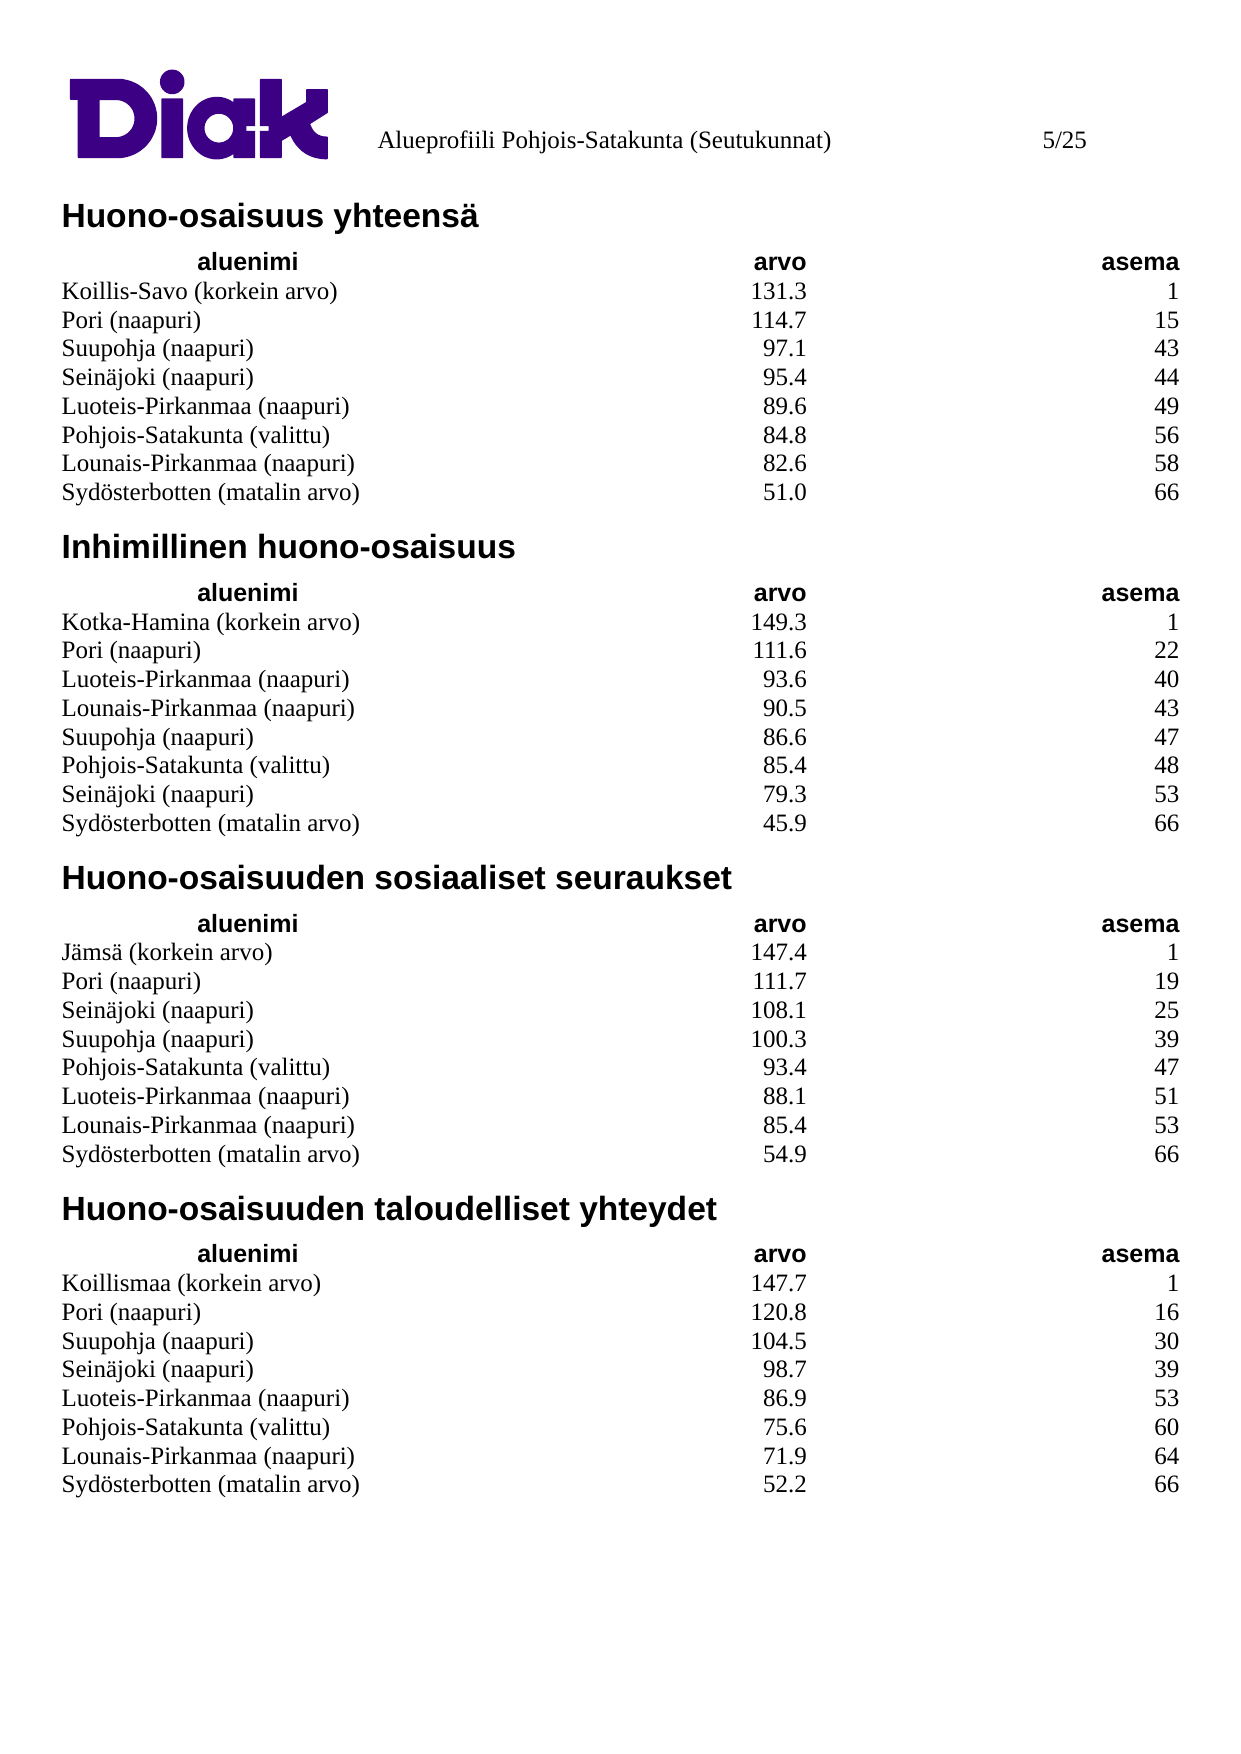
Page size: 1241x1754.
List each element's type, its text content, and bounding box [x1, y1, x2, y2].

table_cell Seinäjoki (naapuri) [61, 1355, 434, 1383]
table_cell Seinäjoki (naapuri) [61, 362, 434, 391]
table_cell 47 [806, 722, 1179, 751]
table_cell 104.5 [434, 1326, 806, 1354]
table_cell 100.3 [434, 1024, 806, 1052]
table_cell 43 [806, 693, 1179, 722]
table_cell Lounais-Pirkanmaa (naapuri) [61, 1441, 434, 1469]
table_cell Koillis-Savo (korkein arvo) [61, 276, 434, 305]
table_cell 51 [806, 1081, 1179, 1110]
table_cell 71.9 [434, 1441, 806, 1469]
table_cell 131.3 [434, 276, 806, 305]
table_cell 147.7 [434, 1268, 806, 1297]
table_cell 86.6 [434, 722, 806, 751]
table_cell 66 [806, 1139, 1179, 1167]
table_cell Luoteis-Pirkanmaa (naapuri) [61, 664, 434, 693]
table_cell Luoteis-Pirkanmaa (naapuri) [61, 391, 434, 420]
table_cell 93.4 [434, 1053, 806, 1081]
table_cell 86.9 [434, 1383, 806, 1412]
table_cell 39 [806, 1355, 1179, 1383]
table_header aluenimi [61, 1240, 434, 1268]
table_header asema [806, 578, 1179, 607]
table_cell Pohjois-Satakunta (valittu) [61, 420, 434, 448]
table_cell Suupohja (naapuri) [61, 334, 434, 362]
table_cell 54.9 [434, 1139, 806, 1167]
table_header asema [806, 1240, 1179, 1268]
table_cell Sydösterbotten (matalin arvo) [61, 1139, 434, 1167]
table_cell 58 [806, 449, 1179, 477]
table_header arvo [434, 909, 806, 937]
subtitle Inhimillinen huono-osaisuus [61, 527, 1179, 566]
table_cell Suupohja (naapuri) [61, 722, 434, 751]
table_cell 111.6 [434, 636, 806, 664]
table_cell Pohjois-Satakunta (valittu) [61, 1412, 434, 1441]
table_header arvo [434, 247, 806, 276]
table_cell Suupohja (naapuri) [61, 1326, 434, 1354]
table_cell Pohjois-Satakunta (valittu) [61, 751, 434, 779]
table_cell Luoteis-Pirkanmaa (naapuri) [61, 1081, 434, 1110]
table_cell 75.6 [434, 1412, 806, 1441]
table_cell 120.8 [434, 1297, 806, 1326]
table_cell Jämsä (korkein arvo) [61, 938, 434, 966]
table_cell Suupohja (naapuri) [61, 1024, 434, 1052]
table_cell 108.1 [434, 995, 806, 1024]
table_cell 82.6 [434, 449, 806, 477]
table_cell 48 [806, 751, 1179, 779]
table_cell Pori (naapuri) [61, 305, 434, 333]
table_cell 1 [806, 607, 1179, 636]
table_cell 1 [806, 276, 1179, 305]
table_cell 22 [806, 636, 1179, 664]
table_cell Koillismaa (korkein arvo) [61, 1268, 434, 1297]
table_header asema [806, 909, 1179, 937]
table_cell 39 [806, 1024, 1179, 1052]
table_cell 90.5 [434, 693, 806, 722]
table_cell 40 [806, 664, 1179, 693]
table_cell 114.7 [434, 305, 806, 333]
table_cell 52.2 [434, 1470, 806, 1498]
table_cell 53 [806, 1110, 1179, 1139]
table_cell 19 [806, 966, 1179, 995]
table_cell 93.6 [434, 664, 806, 693]
table_cell 98.7 [434, 1355, 806, 1383]
table_cell 147.4 [434, 938, 806, 966]
table_cell Lounais-Pirkanmaa (naapuri) [61, 693, 434, 722]
table_cell 66 [806, 477, 1179, 506]
table_cell Pori (naapuri) [61, 636, 434, 664]
table_cell 66 [806, 808, 1179, 837]
table_cell 16 [806, 1297, 1179, 1326]
table_cell 47 [806, 1053, 1179, 1081]
table_cell Sydösterbotten (matalin arvo) [61, 1470, 434, 1498]
table_cell Seinäjoki (naapuri) [61, 995, 434, 1024]
table_cell 1 [806, 938, 1179, 966]
table_cell Seinäjoki (naapuri) [61, 779, 434, 808]
table_header arvo [434, 1240, 806, 1268]
table_cell 111.7 [434, 966, 806, 995]
table_cell Lounais-Pirkanmaa (naapuri) [61, 1110, 434, 1139]
table_cell 53 [806, 779, 1179, 808]
table_cell 43 [806, 334, 1179, 362]
table_cell 49 [806, 391, 1179, 420]
table_cell Luoteis-Pirkanmaa (naapuri) [61, 1383, 434, 1412]
table_cell Pohjois-Satakunta (valittu) [61, 1053, 434, 1081]
table_header aluenimi [61, 578, 434, 607]
subtitle Huono-osaisuuden sosiaaliset seuraukset [61, 858, 1179, 896]
table_cell 85.4 [434, 751, 806, 779]
table_cell 85.4 [434, 1110, 806, 1139]
table_cell 44 [806, 362, 1179, 391]
table_cell 56 [806, 420, 1179, 448]
table_cell Kotka-Hamina (korkein arvo) [61, 607, 434, 636]
table_cell 25 [806, 995, 1179, 1024]
table_header aluenimi [61, 909, 434, 937]
table_cell 51.0 [434, 477, 806, 506]
table_cell 79.3 [434, 779, 806, 808]
table_cell 64 [806, 1441, 1179, 1469]
table_header asema [806, 247, 1179, 276]
table_cell 15 [806, 305, 1179, 333]
table_cell Lounais-Pirkanmaa (naapuri) [61, 449, 434, 477]
table_cell 60 [806, 1412, 1179, 1441]
table_cell Sydösterbotten (matalin arvo) [61, 477, 434, 506]
table_cell Pori (naapuri) [61, 1297, 434, 1326]
table_cell 53 [806, 1383, 1179, 1412]
table_header aluenimi [61, 247, 434, 276]
table_cell 95.4 [434, 362, 806, 391]
table_cell 97.1 [434, 334, 806, 362]
table_cell 149.3 [434, 607, 806, 636]
table_cell 45.9 [434, 808, 806, 837]
table_cell Pori (naapuri) [61, 966, 434, 995]
table_cell 66 [806, 1470, 1179, 1498]
table_cell 30 [806, 1326, 1179, 1354]
table_cell 84.8 [434, 420, 806, 448]
subtitle Huono-osaisuus yhteensä [61, 196, 1179, 235]
table_cell 88.1 [434, 1081, 806, 1110]
table_header arvo [434, 578, 806, 607]
subtitle Huono-osaisuuden taloudelliset yhteydet [61, 1188, 1179, 1227]
table_cell Sydösterbotten (matalin arvo) [61, 808, 434, 837]
table_cell 1 [806, 1268, 1179, 1297]
table_cell 89.6 [434, 391, 806, 420]
